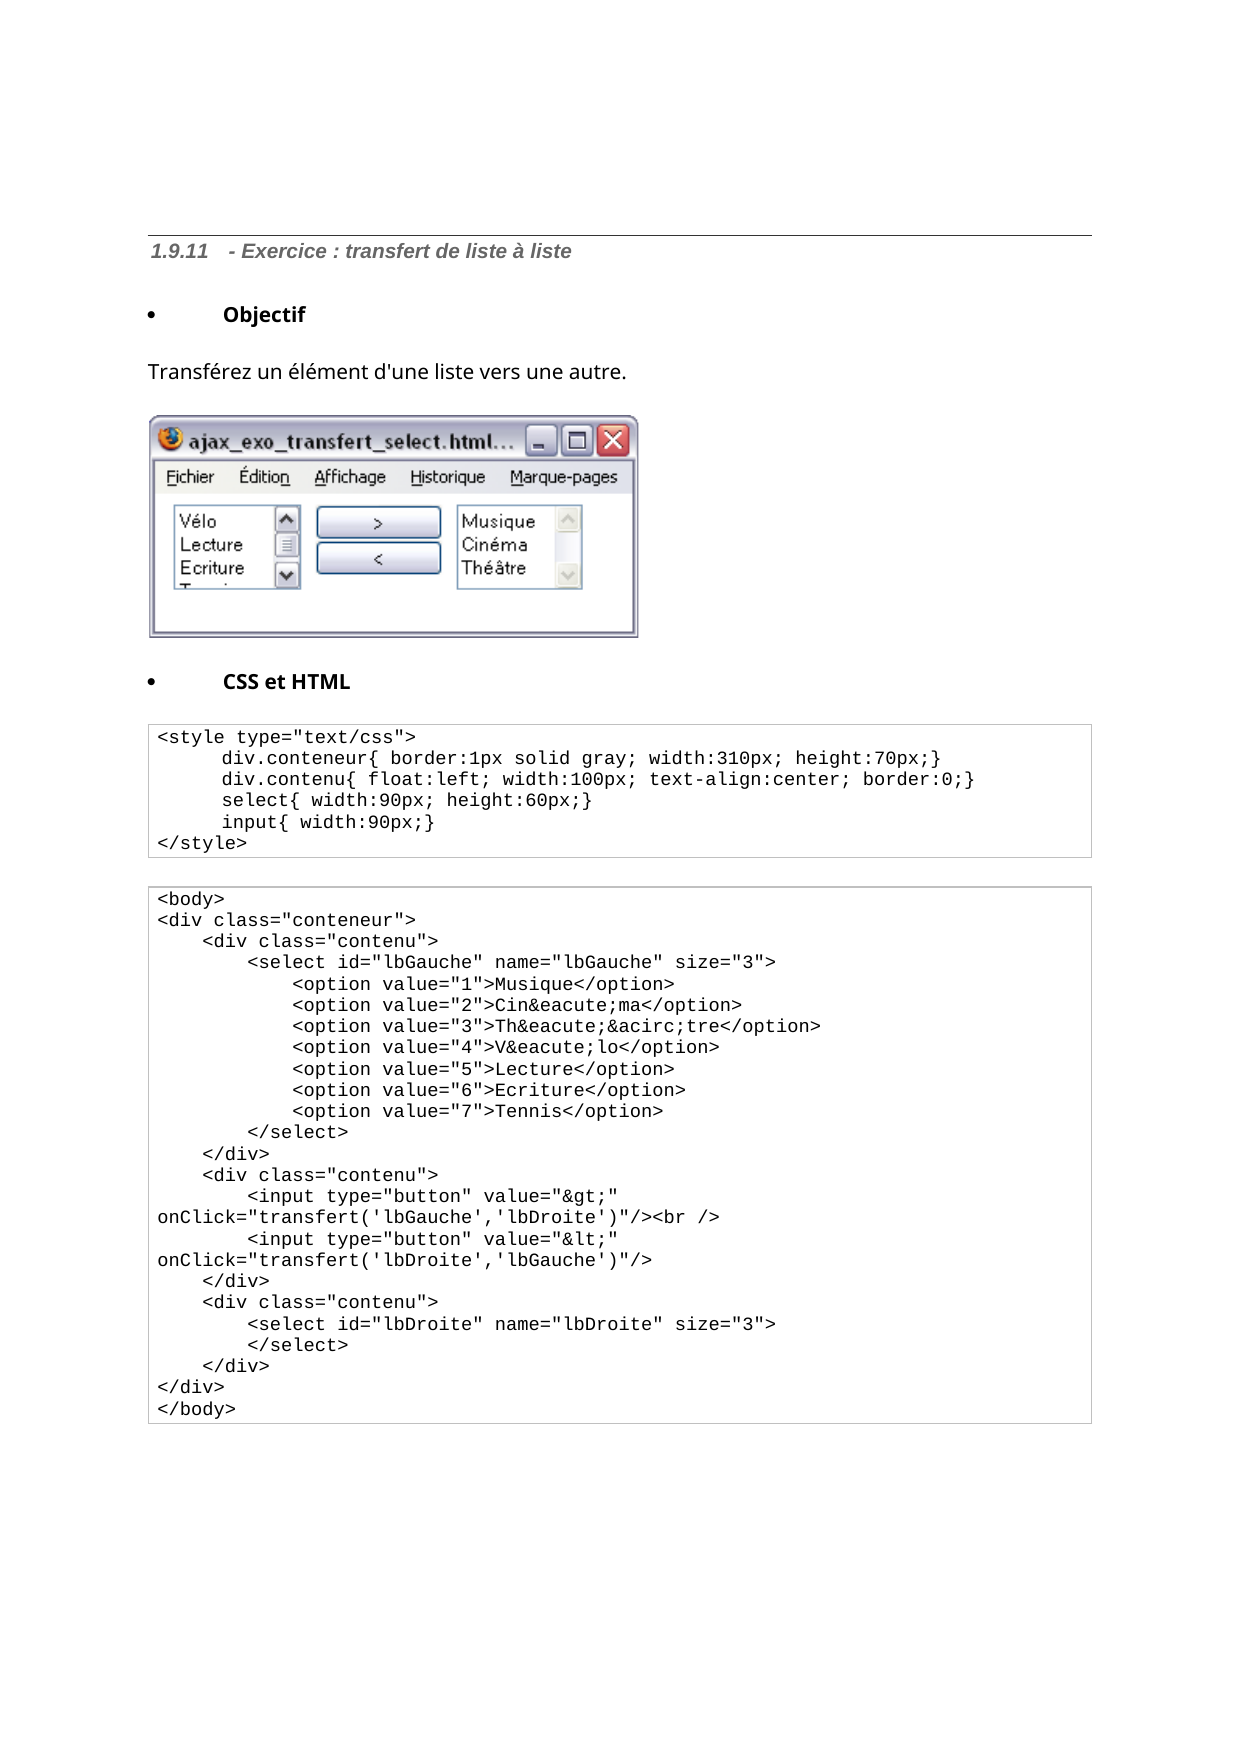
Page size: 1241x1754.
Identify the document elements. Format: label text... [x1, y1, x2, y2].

text </div> [149, 1269, 1091, 1290]
text </div> [149, 1354, 1091, 1375]
text <div class="contenu"> [149, 1163, 1091, 1184]
text </div> [149, 1141, 1091, 1163]
list CSS et HTML [148, 667, 1092, 696]
text <option value="2">Cin&eacute;ma</option> [149, 993, 1091, 1014]
text <input type="button" value="&gt;" onClick="transfert('lbGauche','lbDroite')"/><br /> [149, 1184, 1091, 1226]
text <option value="7">Tennis</option> [149, 1099, 1091, 1120]
text <select id="lbGauche" name="lbGauche" size="3"> [149, 950, 1091, 971]
text div.conteneur{ border:1px solid gray; width:310px; height:70px;} [149, 746, 1091, 767]
picture [149, 415, 639, 638]
text <body> [149, 888, 1091, 908]
text <option value="3">Th&eacute;&acirc;tre</option> [149, 1014, 1091, 1035]
list Objectif [148, 300, 1092, 329]
text div.contenu{ float:left; width:100px; text-align:center; border:0;} [149, 767, 1091, 788]
text select{ width:90px; height:60px;} [149, 788, 1091, 809]
text </div> [149, 1375, 1091, 1396]
text Transférez un élément d'une liste vers une autre. [148, 357, 1092, 386]
text </select> [149, 1333, 1091, 1354]
text <style type="text/css"> [149, 725, 1091, 746]
text </style> [149, 831, 1091, 857]
text <option value="5">Lecture</option> [149, 1056, 1091, 1078]
text <option value="1">Musique</option> [149, 971, 1091, 993]
subtitle - Exercice : transfert de liste à liste [148, 236, 1092, 266]
text <input type="button" value="&lt;" onClick="transfert('lbDroite','lbGauche')"/> [149, 1226, 1091, 1269]
text <div class="conteneur"> [149, 908, 1091, 929]
text </body> [149, 1396, 1091, 1423]
text <option value="6">Ecriture</option> [149, 1078, 1091, 1099]
text <option value="4">V&eacute;lo</option> [149, 1035, 1091, 1056]
text <div class="contenu"> [149, 1290, 1091, 1311]
text <select id="lbDroite" name="lbDroite" size="3"> [149, 1311, 1091, 1333]
text <div class="contenu"> [149, 929, 1091, 950]
text </select> [149, 1120, 1091, 1141]
text input{ width:90px;} [149, 809, 1091, 831]
